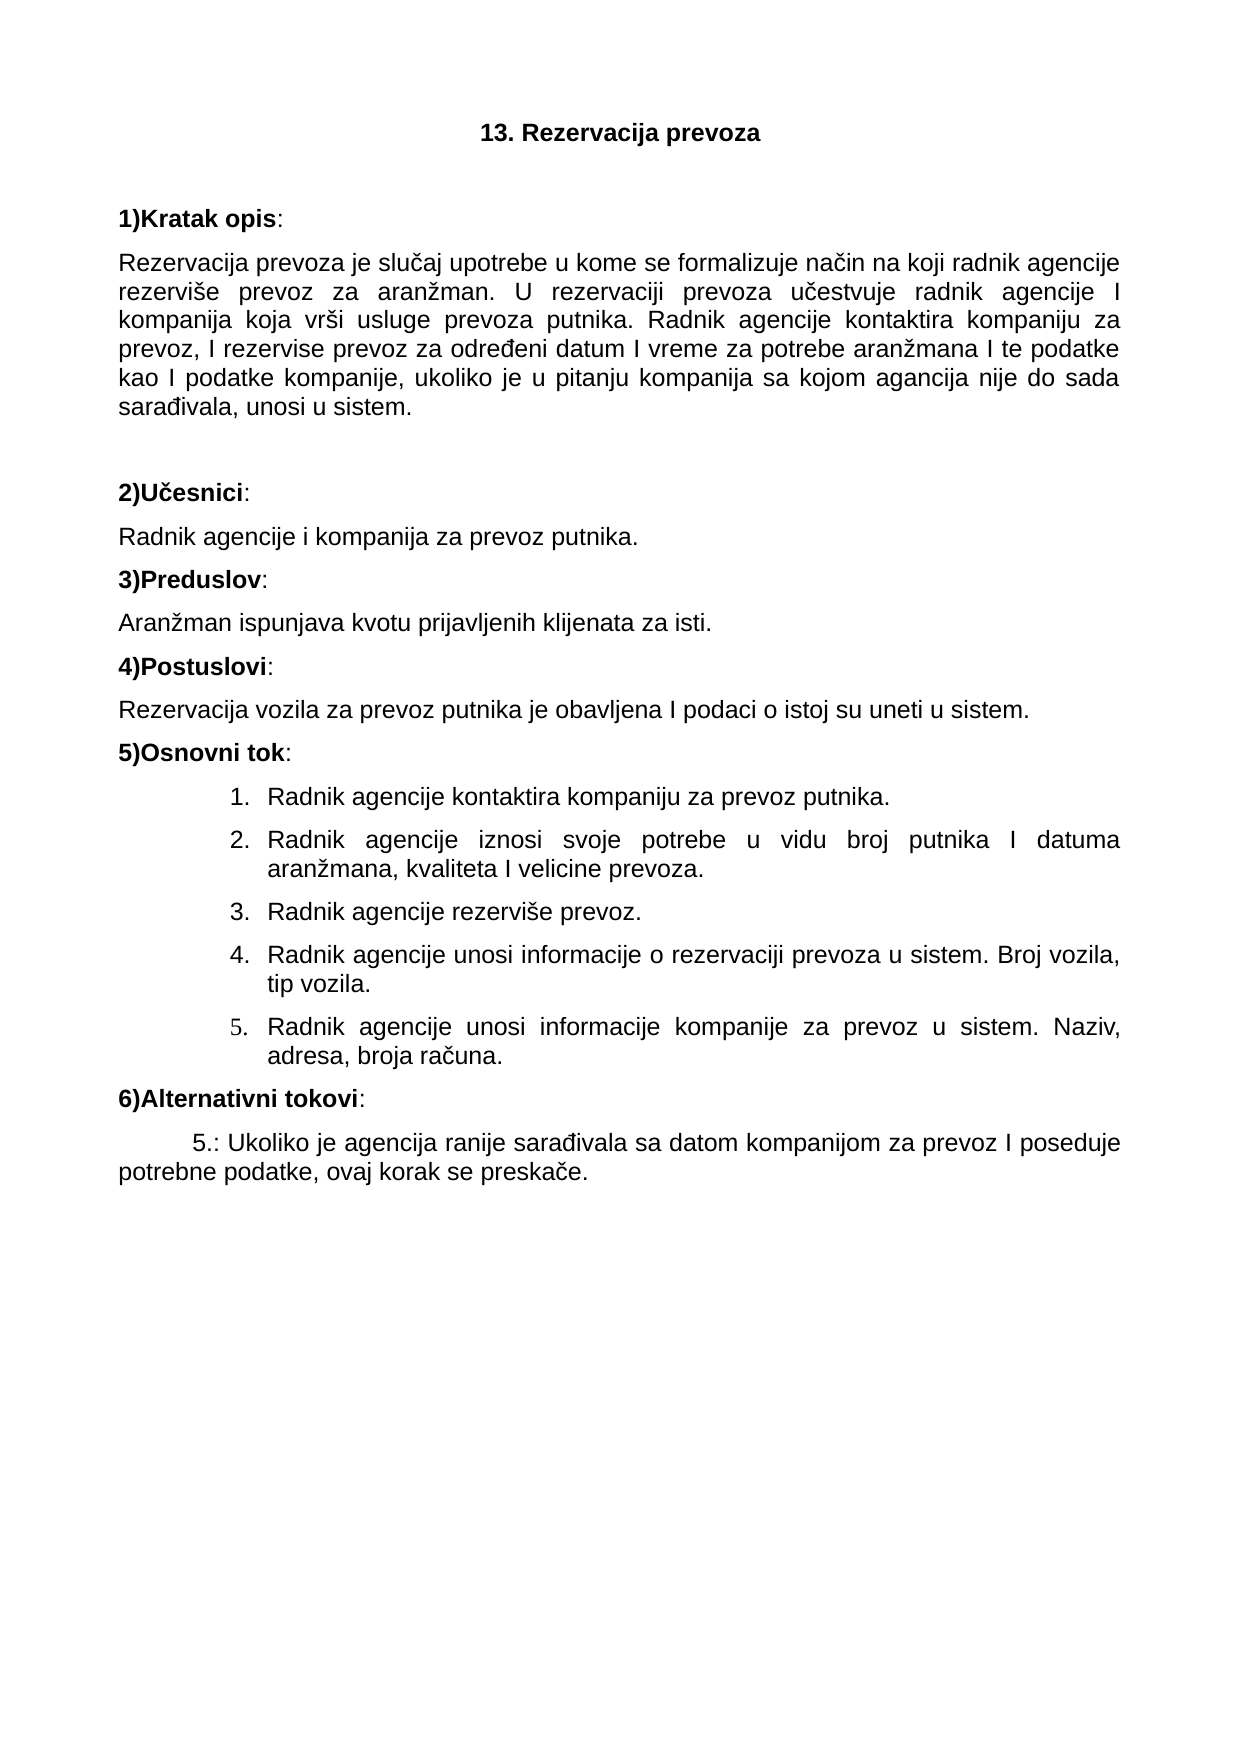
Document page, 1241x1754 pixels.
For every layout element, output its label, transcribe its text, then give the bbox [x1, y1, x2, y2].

list Radnik agencije unosi informacije kompanije za prevoz u sistem. Naziv, adresa, broja računa. [229, 1012, 1122, 1070]
list Radnik agencije iznosi svoje potrebe u vidu broj putnika I datuma aranžmana, kvaliteta I velicine prevoza. [229, 825, 1122, 882]
text 2)Učesnici: [118, 478, 1122, 507]
text 5)Osnovni tok: [118, 738, 1122, 767]
list Radnik agencije kontaktira kompaniju za prevoz putnika. [229, 781, 1122, 810]
text 4)Postuslovi: [118, 651, 1122, 680]
text 13. Rezervacija prevoza [118, 118, 1122, 147]
text 5.: Ukoliko je agencija ranije sarađivala sa datom kompanijom za prevoz I poseduje potrebne podatke, ovaj korak se preskače. [118, 1128, 1122, 1185]
text Aranžman ispunjava kvotu prijavljenih klijenata za isti. [118, 608, 1122, 637]
text Rezervacija prevoza je slučaj upotrebe u kome se formalizuje način na koji radnik agencije rezerviše prevoz za aranžman. U rezervaciji prevoza učestvuje radnik agencije I kompanija koja vrši usluge prevoza putnika. Radnik agencije kontaktira kompaniju za prevoz, I rezervise prevoz za određeni datum I vreme za potrebe aranžmana I te podatke kao I podatke kompanije, ukoliko je u pitanju kompanija sa kojom agancija nije do sada sarađivala, unosi u sistem. [118, 248, 1122, 420]
text Radnik agencije i kompanija za prevoz putnika. [118, 521, 1122, 550]
text 6)Alternativni tokovi: [118, 1084, 1122, 1113]
text Rezervacija vozila za prevoz putnika je obavljena I podaci o istoj su uneti u sistem. [118, 695, 1122, 723]
text 1)Kratak opis: [118, 204, 1122, 233]
text 3)Preduslov: [118, 565, 1122, 593]
list Radnik agencije rezerviše prevoz. [229, 897, 1122, 926]
list Radnik agencije unosi informacije o rezervaciji prevoza u sistem. Broj vozila, tip vozila. [229, 940, 1122, 998]
